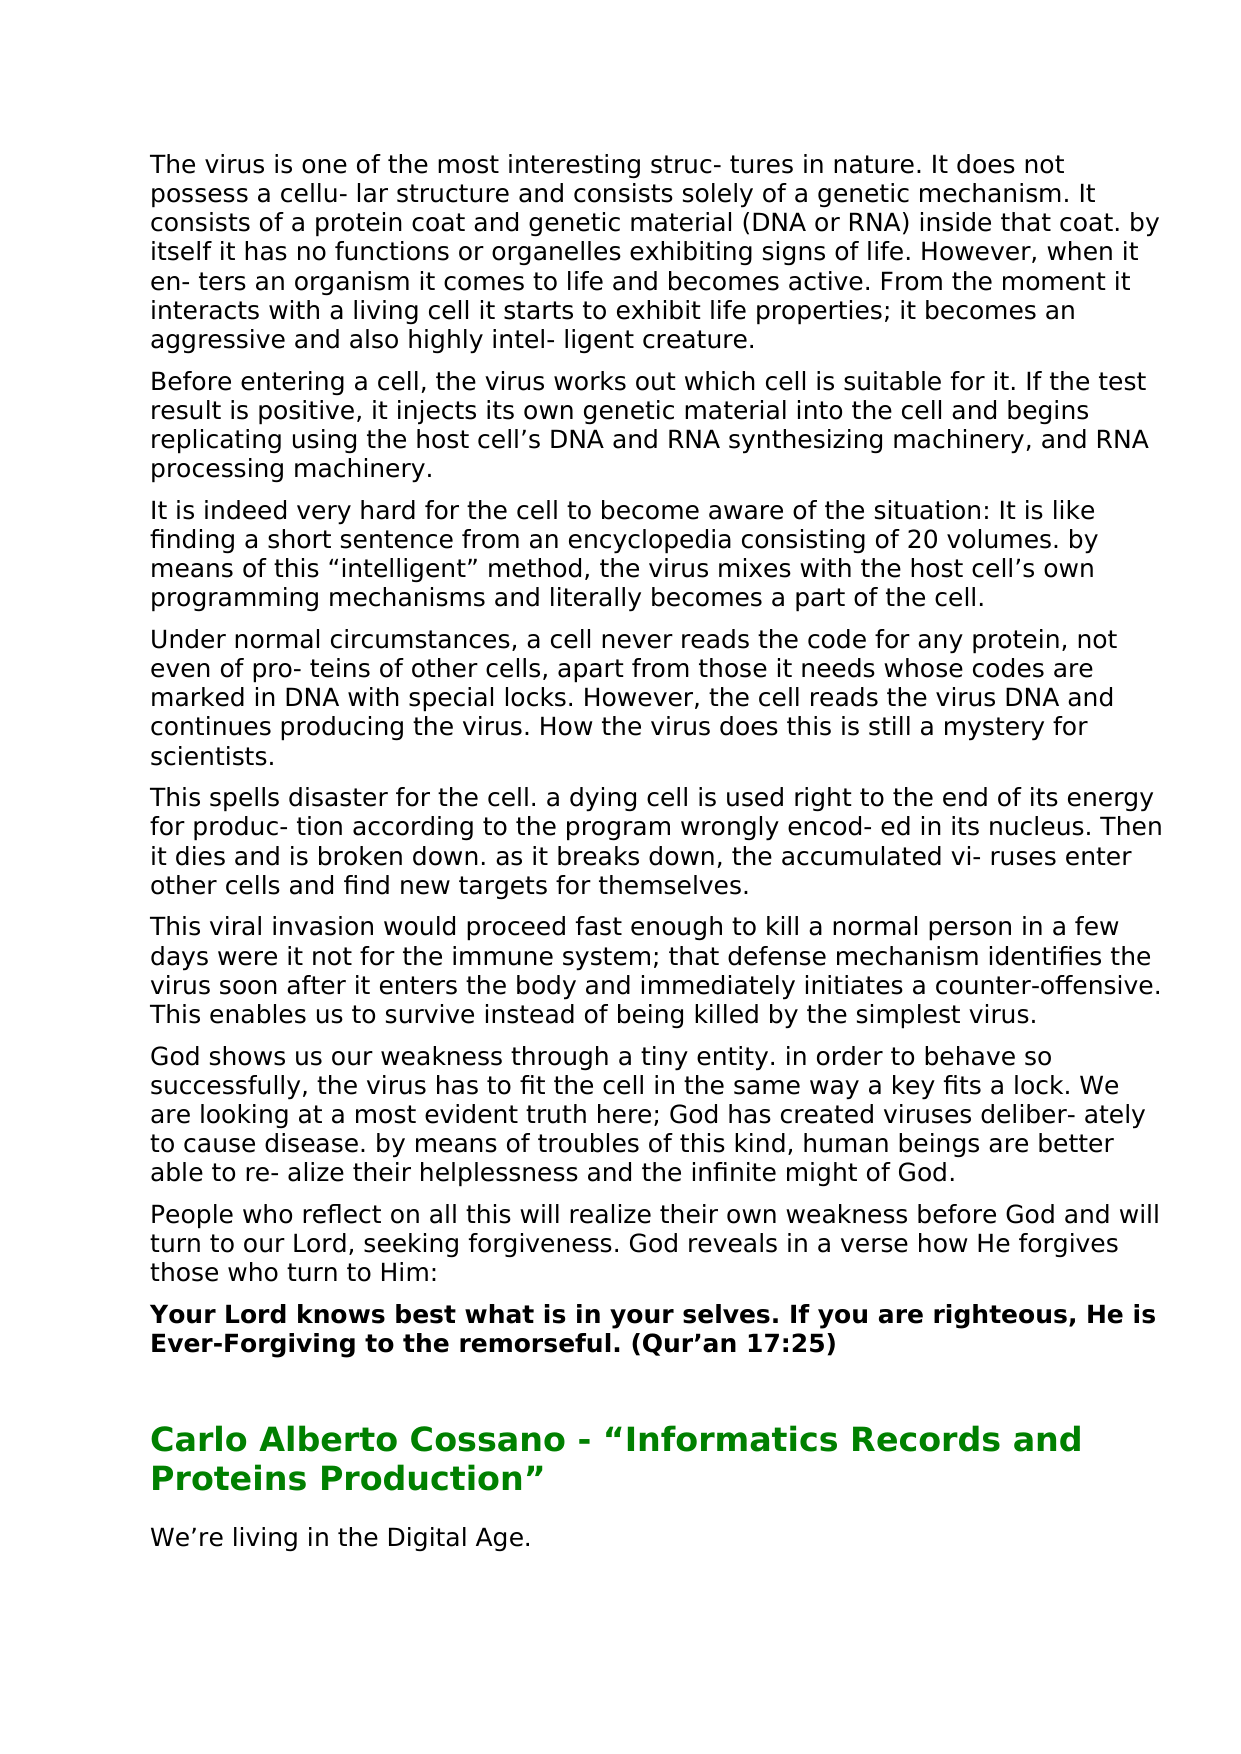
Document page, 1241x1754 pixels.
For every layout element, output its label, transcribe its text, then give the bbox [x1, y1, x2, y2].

text Before entering a cell, the virus works out which cell is suitable for it. If the test result is positive, it injects its own genetic material into the cell and begins replicating using the host cell’s DNA and RNA synthesizing machinery, and RNA processing machinery. [150, 367, 1165, 483]
subtitle Carlo Alberto Cossano - “Informatics Records and Proteins Production” [150, 1421, 1165, 1498]
text It is indeed very hard for the cell to become aware of the situation: It is like finding a short sentence from an encyclopedia consisting of 20 volumes. by means of this “intelligent” method, the virus mixes with the host cell’s own programming mechanisms and literally becomes a part of the cell. [150, 496, 1165, 612]
text God shows us our weakness through a tiny entity. in order to behave so successfully, the virus has to fit the cell in the same way a key fits a lock. We are looking at a most evident truth here; God has created viruses deliber- ately to cause disease. by means of troubles of this kind, human beings are better able to re- alize their helplessness and the infinite might of God. [150, 1042, 1165, 1187]
text People who reflect on all this will realize their own weakness before God and will turn to our Lord, seeking forgiveness. God reveals in a verse how He forgives those who turn to Him: [150, 1200, 1165, 1287]
text The virus is one of the most interesting struc- tures in nature. It does not possess a cellu- lar structure and consists solely of a genetic mechanism. It consists of a protein coat and genetic material (DNA or RNA) inside that coat. by itself it has no functions or organelles exhibiting signs of life. However, when it en- ters an organism it comes to life and becomes active. From the moment it interacts with a living cell it starts to exhibit life properties; it becomes an aggressive and also highly intel- ligent creature. [150, 150, 1165, 354]
text Your Lord knows best what is in your selves. If you are righteous, He is Ever-Forgiving to the remorseful. (Qur’an 17:25) [150, 1300, 1165, 1358]
text Under normal circumstances, a cell never reads the code for any protein, not even of pro- teins of other cells, apart from those it needs whose codes are marked in DNA with special locks. However, the cell reads the virus DNA and continues producing the virus. How the virus does this is still a mystery for scientists. [150, 625, 1165, 771]
text We’re living in the Digital Age. [150, 1523, 1165, 1553]
text This viral invasion would proceed fast enough to kill a normal person in a few days were it not for the immune system; that defense mechanism identifies the virus soon after it enters the body and immediately initiates a counter-offensive. This enables us to survive instead of being killed by the simplest virus. [150, 912, 1165, 1029]
text This spells disaster for the cell. a dying cell is used right to the end of its energy for produc- tion according to the program wrongly encod- ed in its nucleus. Then it dies and is broken down. as it breaks down, the accumulated vi- ruses enter other cells and find new targets for themselves. [150, 783, 1165, 900]
